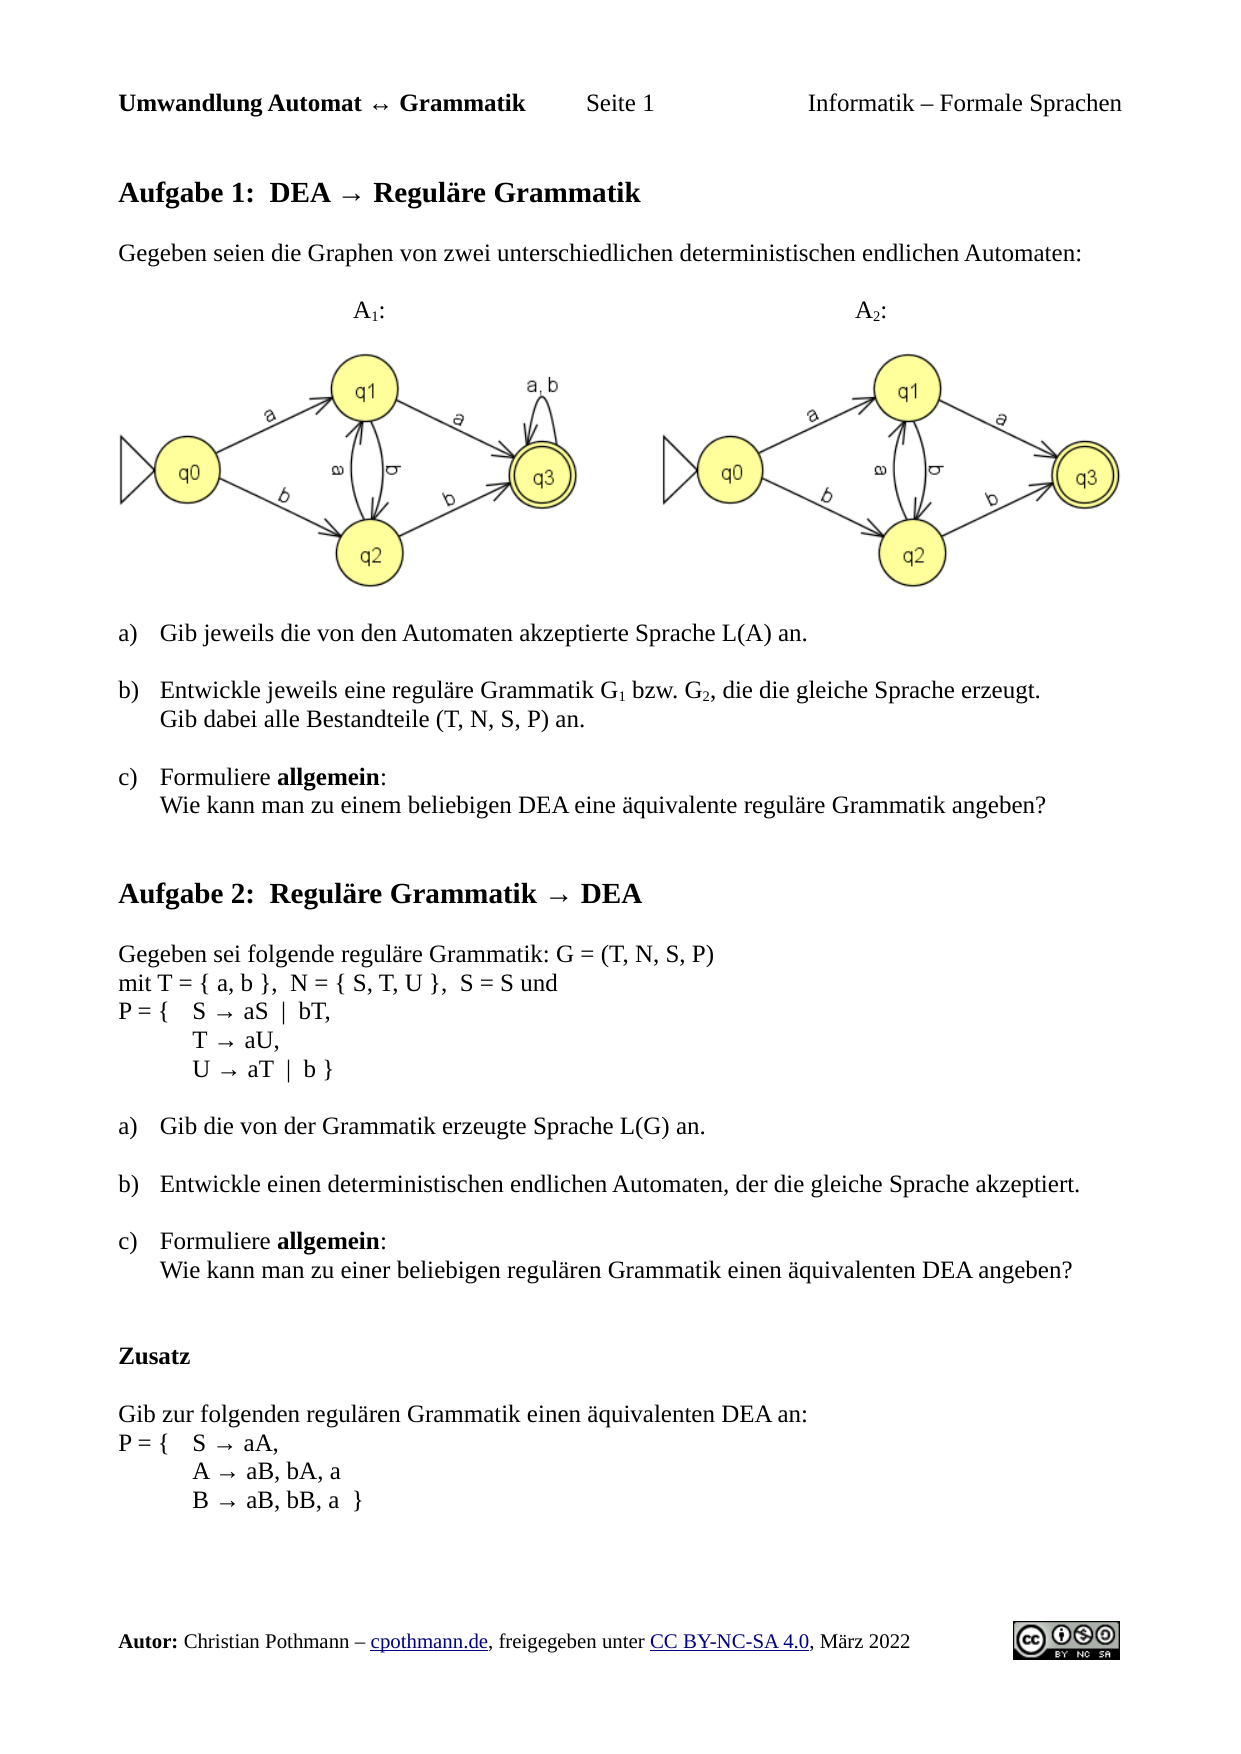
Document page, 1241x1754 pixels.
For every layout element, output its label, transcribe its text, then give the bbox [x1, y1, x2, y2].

picture [118, 352, 579, 589]
text mit T = { a, b }, N = { S, T, U }, S = S und [118, 968, 1122, 996]
list Formuliere allgemein: Wie kann man zu einem beliebigen DEA eine äquivalente reguläre Grammatik angeben? [118, 762, 1122, 819]
text Gegeben seien die Graphen von zwei unterschiedlichen deterministischen endlichen Automaten: [118, 238, 1122, 267]
text B → aB, bB, a } [118, 1485, 1122, 1514]
text P = { S → aA, [118, 1428, 1122, 1456]
list Gib jeweils die von den Automaten akzeptierte Sprache L(A) an. [118, 618, 1122, 647]
list Formuliere allgemein: Wie kann man zu einer beliebigen regulären Grammatik einen äquivalenten DEA angeben? [118, 1226, 1122, 1284]
text T → aU, [118, 1025, 1122, 1054]
text A → aB, bA, a [118, 1456, 1122, 1485]
text Zusatz [118, 1341, 1122, 1370]
picture [662, 352, 1123, 589]
text P = { S → aS | bT, [118, 996, 1122, 1025]
table_header A2: [620, 295, 1122, 589]
text Gegeben sei folgende reguläre Grammatik: G = (T, N, S, P) [118, 939, 1122, 968]
picture [1013, 1621, 1120, 1660]
text U → aT | b } [118, 1054, 1122, 1083]
text Gib zur folgenden regulären Grammatik einen äquivalenten DEA an: [118, 1399, 1122, 1428]
list Entwickle jeweils eine reguläre Grammatik G1 bzw. G2, die die gleiche Sprache erzeugt. Gib dabei alle Bestandteile (T, N, S, P) an. [118, 675, 1122, 733]
table_header A1: [118, 295, 620, 589]
text Autor: Christian Pothmann – cpothmann.de, freigegeben unter CC BY-NC-SA 4.0, März 2022 [118, 1629, 1013, 1653]
list Entwickle einen deterministischen endlichen Automaten, der die gleiche Sprache akzeptiert. [118, 1169, 1122, 1198]
text Aufgabe 1: DEA → Reguläre Grammatik [118, 176, 1122, 209]
list Gib die von der Grammatik erzeugte Sprache L(G) an. [118, 1111, 1122, 1140]
text Aufgabe 2: Reguläre Grammatik → DEA [118, 877, 1122, 910]
